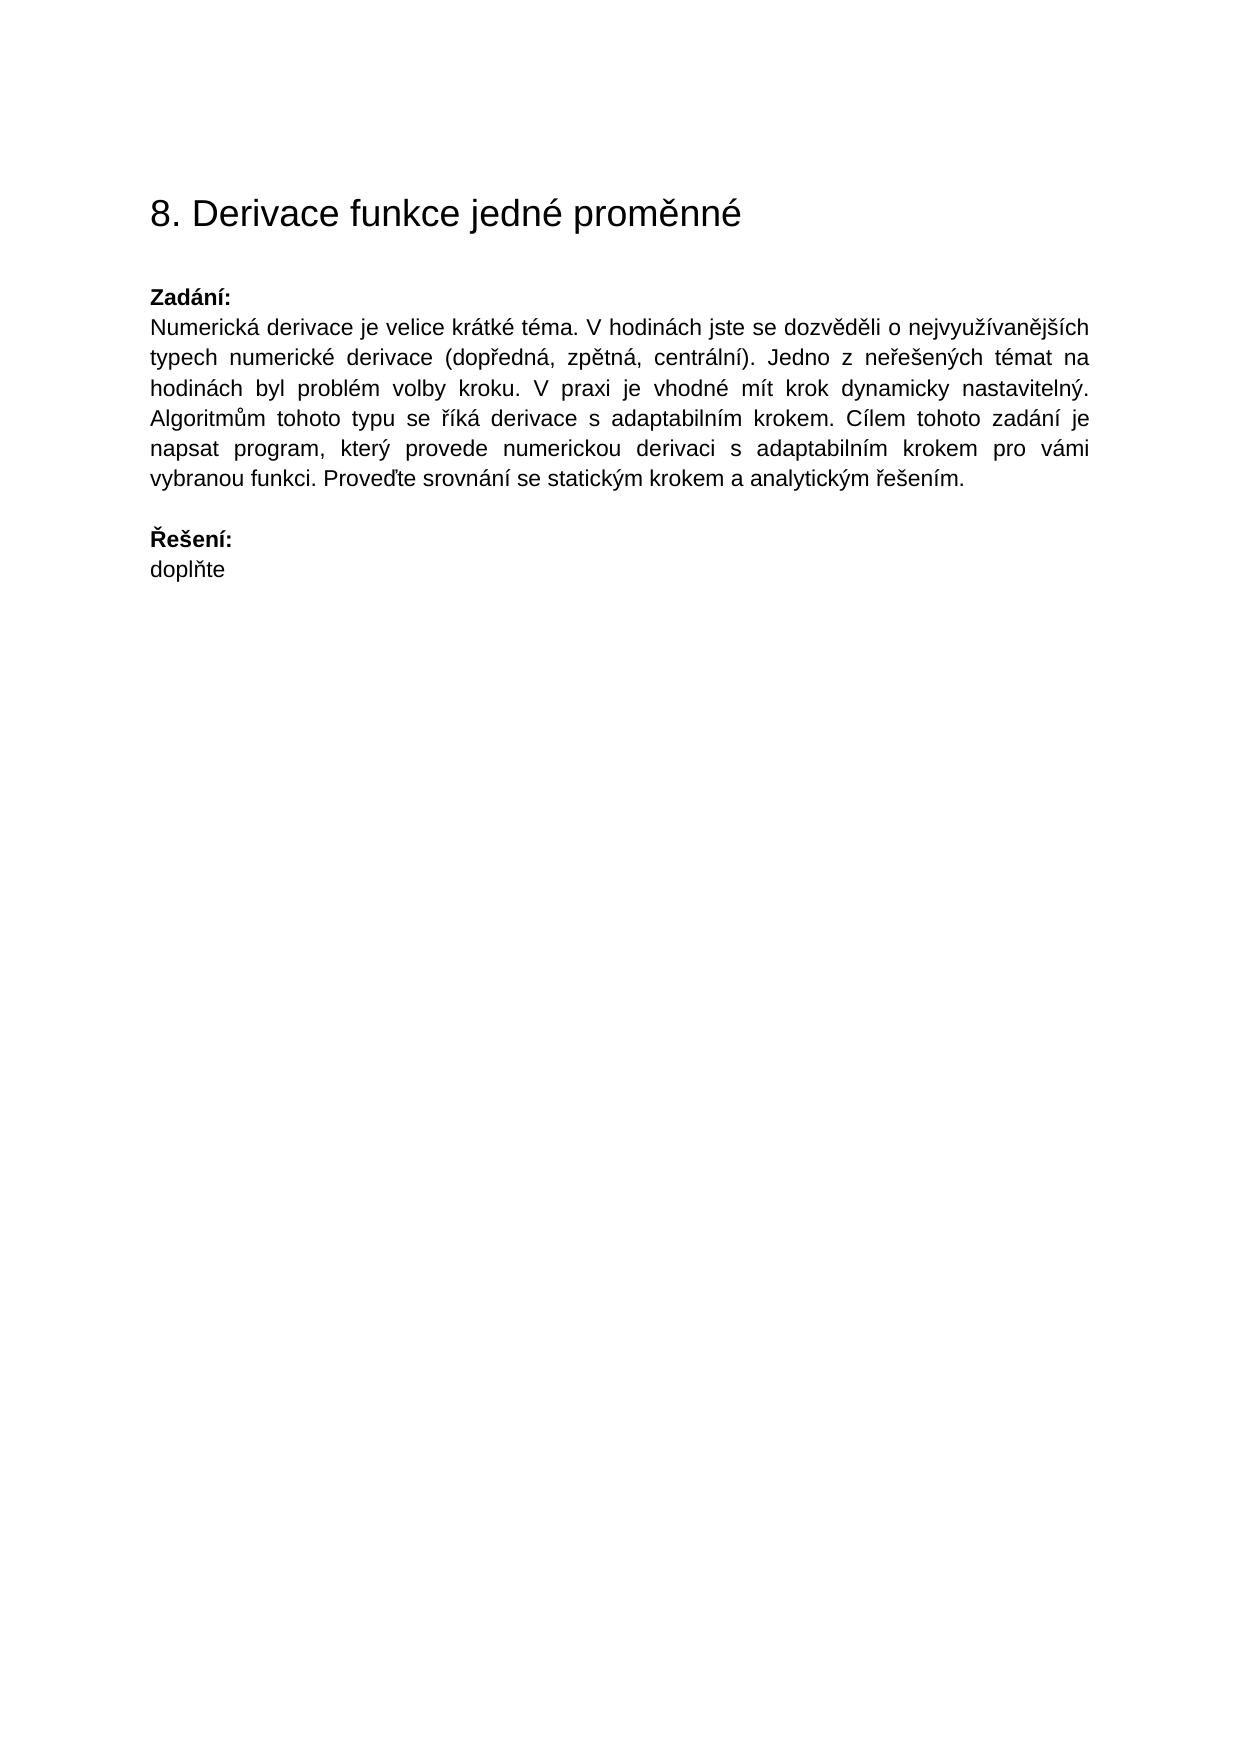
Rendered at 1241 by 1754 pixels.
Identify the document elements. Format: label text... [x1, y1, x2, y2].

subtitle 8. Derivace funkce jedné proměnné [150, 192, 1090, 235]
text doplňte [150, 556, 1090, 582]
text Numerická derivace je velice krátké téma. V hodinách jste se dozvěděli o nejvyužívanějších typech numerické derivace (dopředná, zpětná, centrální). Jedno z neřešených témat na hodinách byl problém volby kroku. V praxi je vhodné mít krok dynamicky nastavitelný. Algoritmům tohoto typu se říká derivace s adaptabilním krokem. Cílem tohoto zadání je napsat program, který provede numerickou derivaci s adaptabilním krokem pro vámi vybranou funkci. Proveďte srovnání se statickým krokem a analytickým řešením. [150, 314, 1090, 492]
text Řešení: [150, 526, 1090, 552]
text Zadání: [150, 284, 1090, 310]
